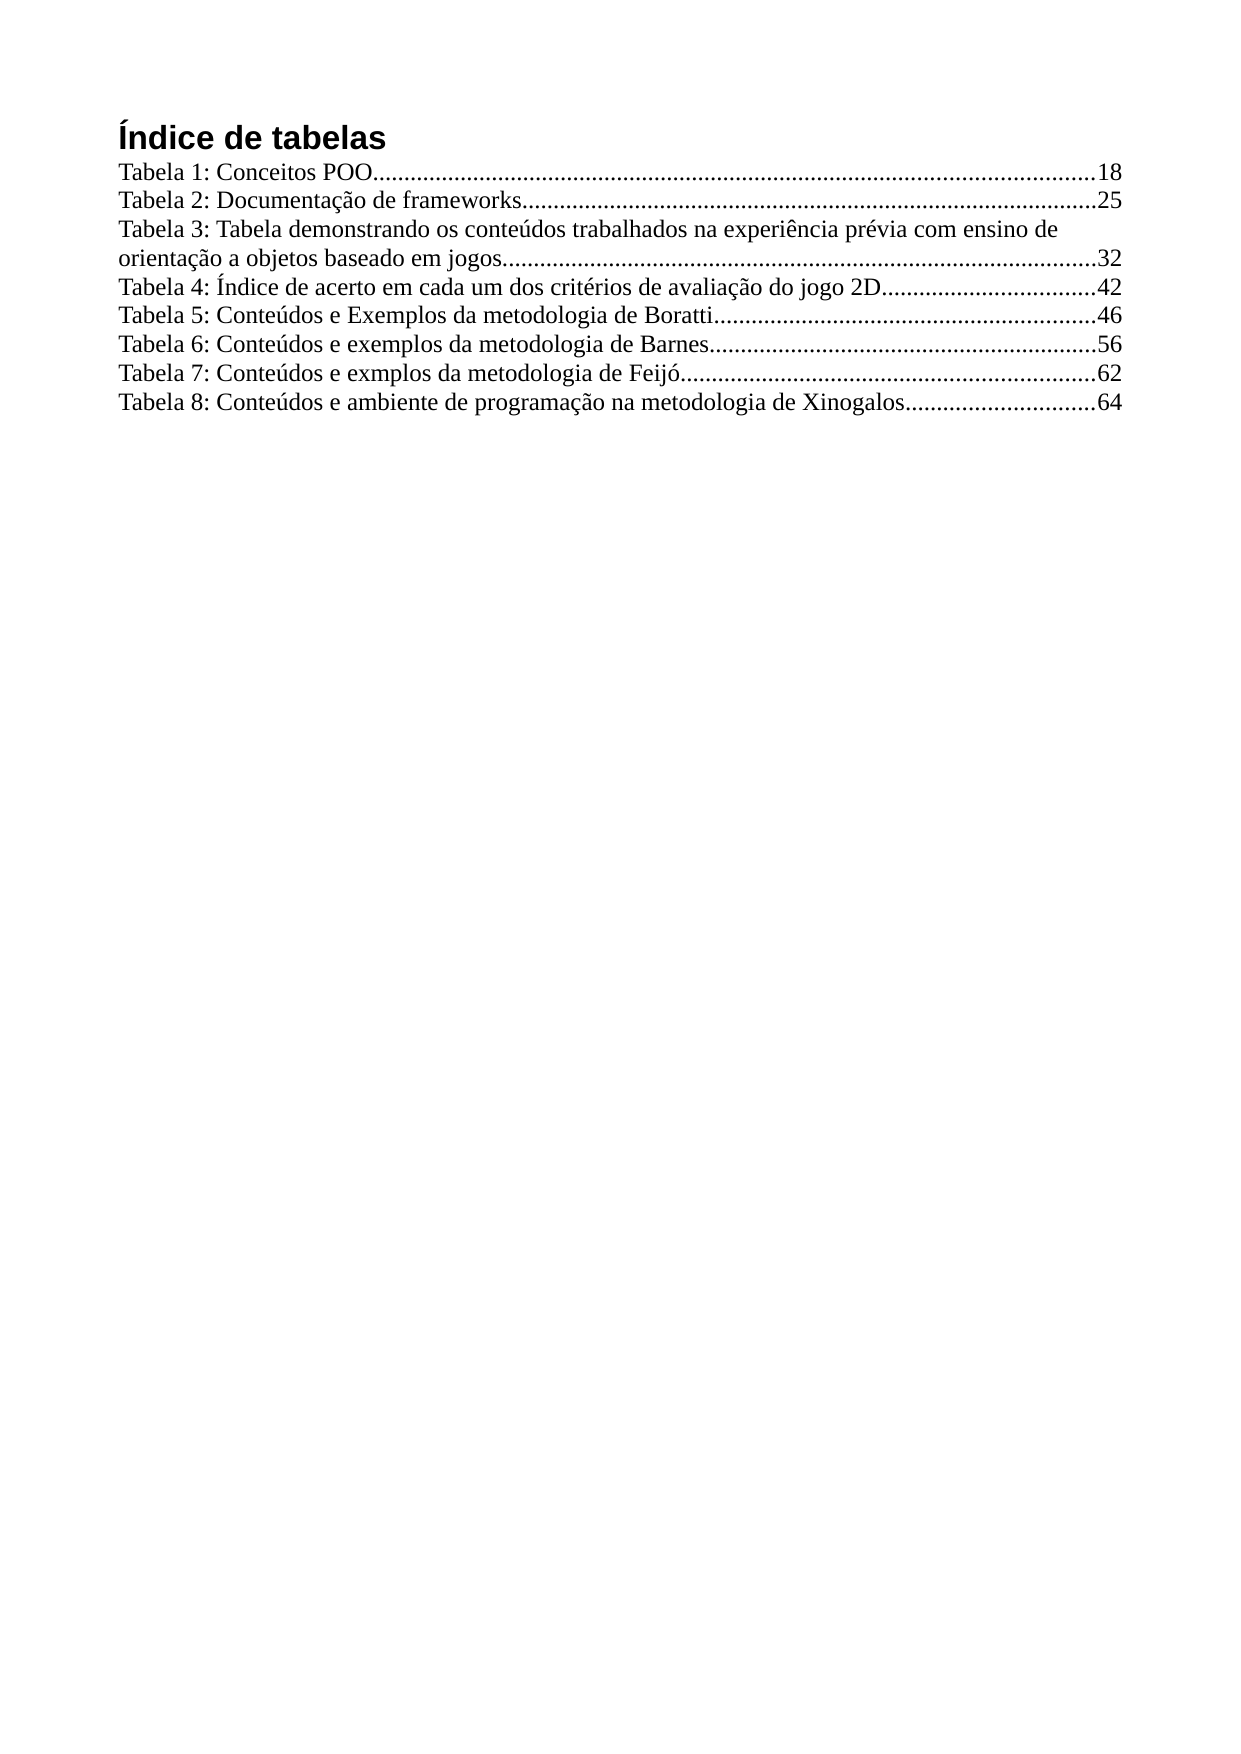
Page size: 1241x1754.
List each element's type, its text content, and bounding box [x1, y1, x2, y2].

subtitle Índice de tabelas [118, 118, 1122, 157]
text Tabela 1: Conceitos POO 18 [118, 157, 1122, 185]
text Tabela 4: Índice de acerto em cada um dos critérios de avaliação do jogo 2D 42 [118, 272, 1122, 300]
text Tabela 2: Documentação de frameworks 25 [118, 185, 1122, 214]
text Tabela 7: Conteúdos e exmplos da metodologia de Feijó 62 [118, 358, 1122, 387]
text Tabela 5: Conteúdos e Exemplos da metodologia de Boratti 46 [118, 300, 1122, 329]
text Tabela 3: Tabela demonstrando os conteúdos trabalhados na experiência prévia com ensino de orientação a objetos baseado em jogos. 32 [118, 214, 1122, 272]
text Tabela 8: Conteúdos e ambiente de programação na metodologia de Xinogalos 64 [118, 387, 1122, 415]
text Tabela 6: Conteúdos e exemplos da metodologia de Barnes 56 [118, 329, 1122, 358]
